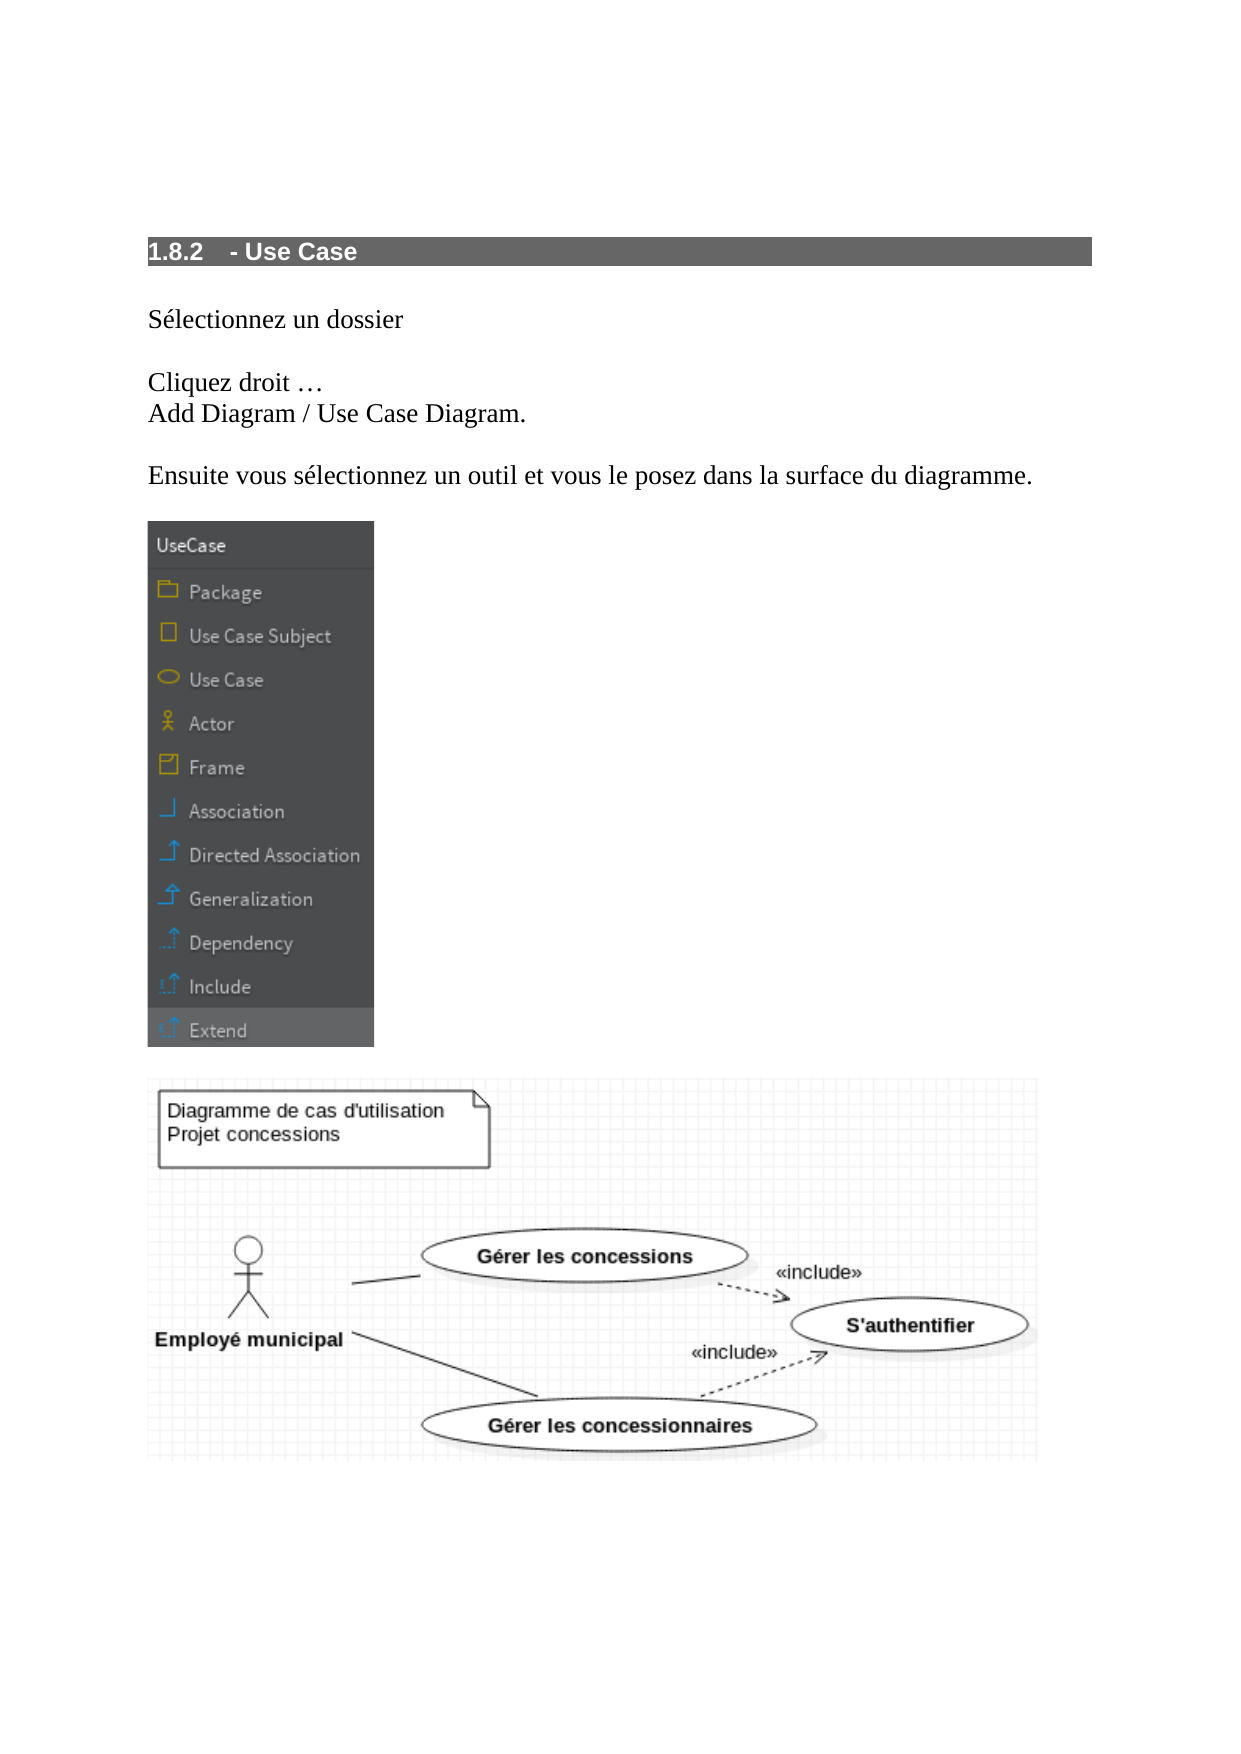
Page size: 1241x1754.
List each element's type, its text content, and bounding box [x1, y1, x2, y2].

picture [147, 1077, 1039, 1461]
text Sélectionnez un dossier [148, 303, 1092, 335]
subtitle - Use Case [148, 237, 1092, 266]
text Cliquez droit … [148, 366, 1092, 397]
text Ensuite vous sélectionnez un outil et vous le posez dans la surface du diagramme. [148, 459, 1092, 490]
text Add Diagram / Use Case Diagram. [148, 397, 1092, 428]
picture [147, 521, 375, 1047]
